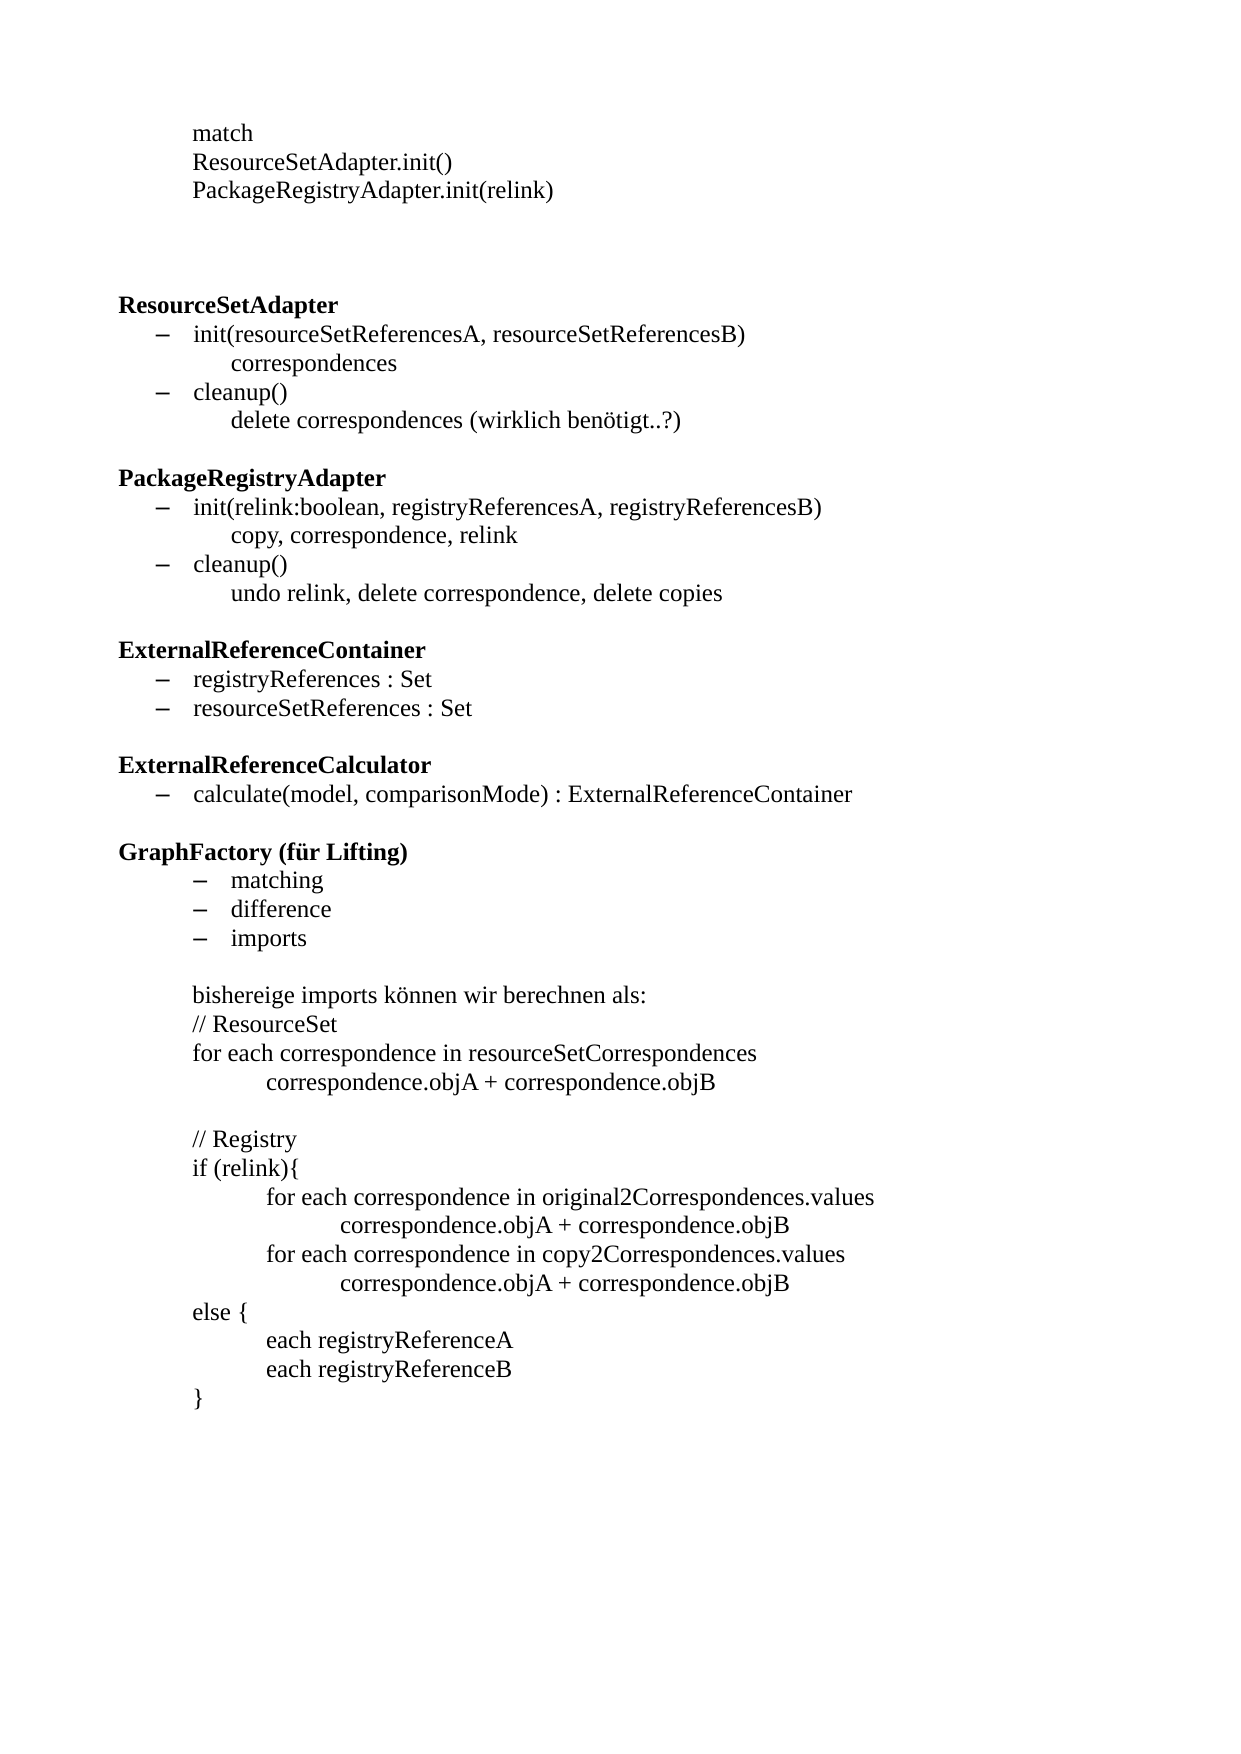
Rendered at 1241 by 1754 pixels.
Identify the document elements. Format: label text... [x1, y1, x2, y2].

list imports [193, 923, 1122, 952]
list undo relink, delete correspondence, delete copies [193, 578, 1122, 607]
text ExternalReferenceCalculator [118, 751, 1122, 779]
text PackageRegistryAdapter [118, 463, 1122, 492]
text each registryReferenceA [118, 1326, 1122, 1354]
list cleanup() [156, 549, 1122, 578]
text correspondence.objA + correspondence.objB [118, 1067, 1122, 1096]
text } [118, 1383, 1122, 1412]
text bishereige imports können wir berechnen als: [118, 981, 1122, 1009]
text PackageRegistryAdapter.init(relink) [118, 176, 1122, 204]
text ResourceSetAdapter.init() [118, 147, 1122, 176]
text else { [118, 1297, 1122, 1326]
text GraphFactory (für Lifting) [118, 837, 1122, 866]
text ExternalReferenceContainer [118, 636, 1122, 664]
list correspondences [193, 348, 1122, 377]
text for each correspondence in original2Correspondences.values [118, 1182, 1122, 1211]
list init(resourceSetReferencesA, resourceSetReferencesB) [156, 319, 1122, 348]
text // Registry [118, 1124, 1122, 1153]
list difference [193, 894, 1122, 923]
text correspondence.objA + correspondence.objB [118, 1211, 1122, 1239]
list init(relink:boolean, registryReferencesA, registryReferencesB) [156, 492, 1122, 521]
list matching [193, 866, 1122, 894]
text // ResourceSet [118, 1009, 1122, 1038]
text if (relink){ [118, 1153, 1122, 1182]
list delete correspondences (wirklich benötigt..?) [193, 406, 1122, 434]
text correspondence.objA + correspondence.objB [118, 1268, 1122, 1297]
list resourceSetReferences : Set [156, 693, 1122, 722]
list calculate(model, comparisonMode) : ExternalReferenceContainer [156, 779, 1122, 808]
text for each correspondence in copy2Correspondences.values [118, 1239, 1122, 1268]
text each registryReferenceB [118, 1354, 1122, 1383]
text match [118, 118, 1122, 147]
text for each correspondence in resourceSetCorrespondences [118, 1038, 1122, 1067]
list registryReferences : Set [156, 664, 1122, 693]
list cleanup() [156, 377, 1122, 406]
list copy, correspondence, relink [193, 521, 1122, 549]
text ResourceSetAdapter [118, 291, 1122, 319]
